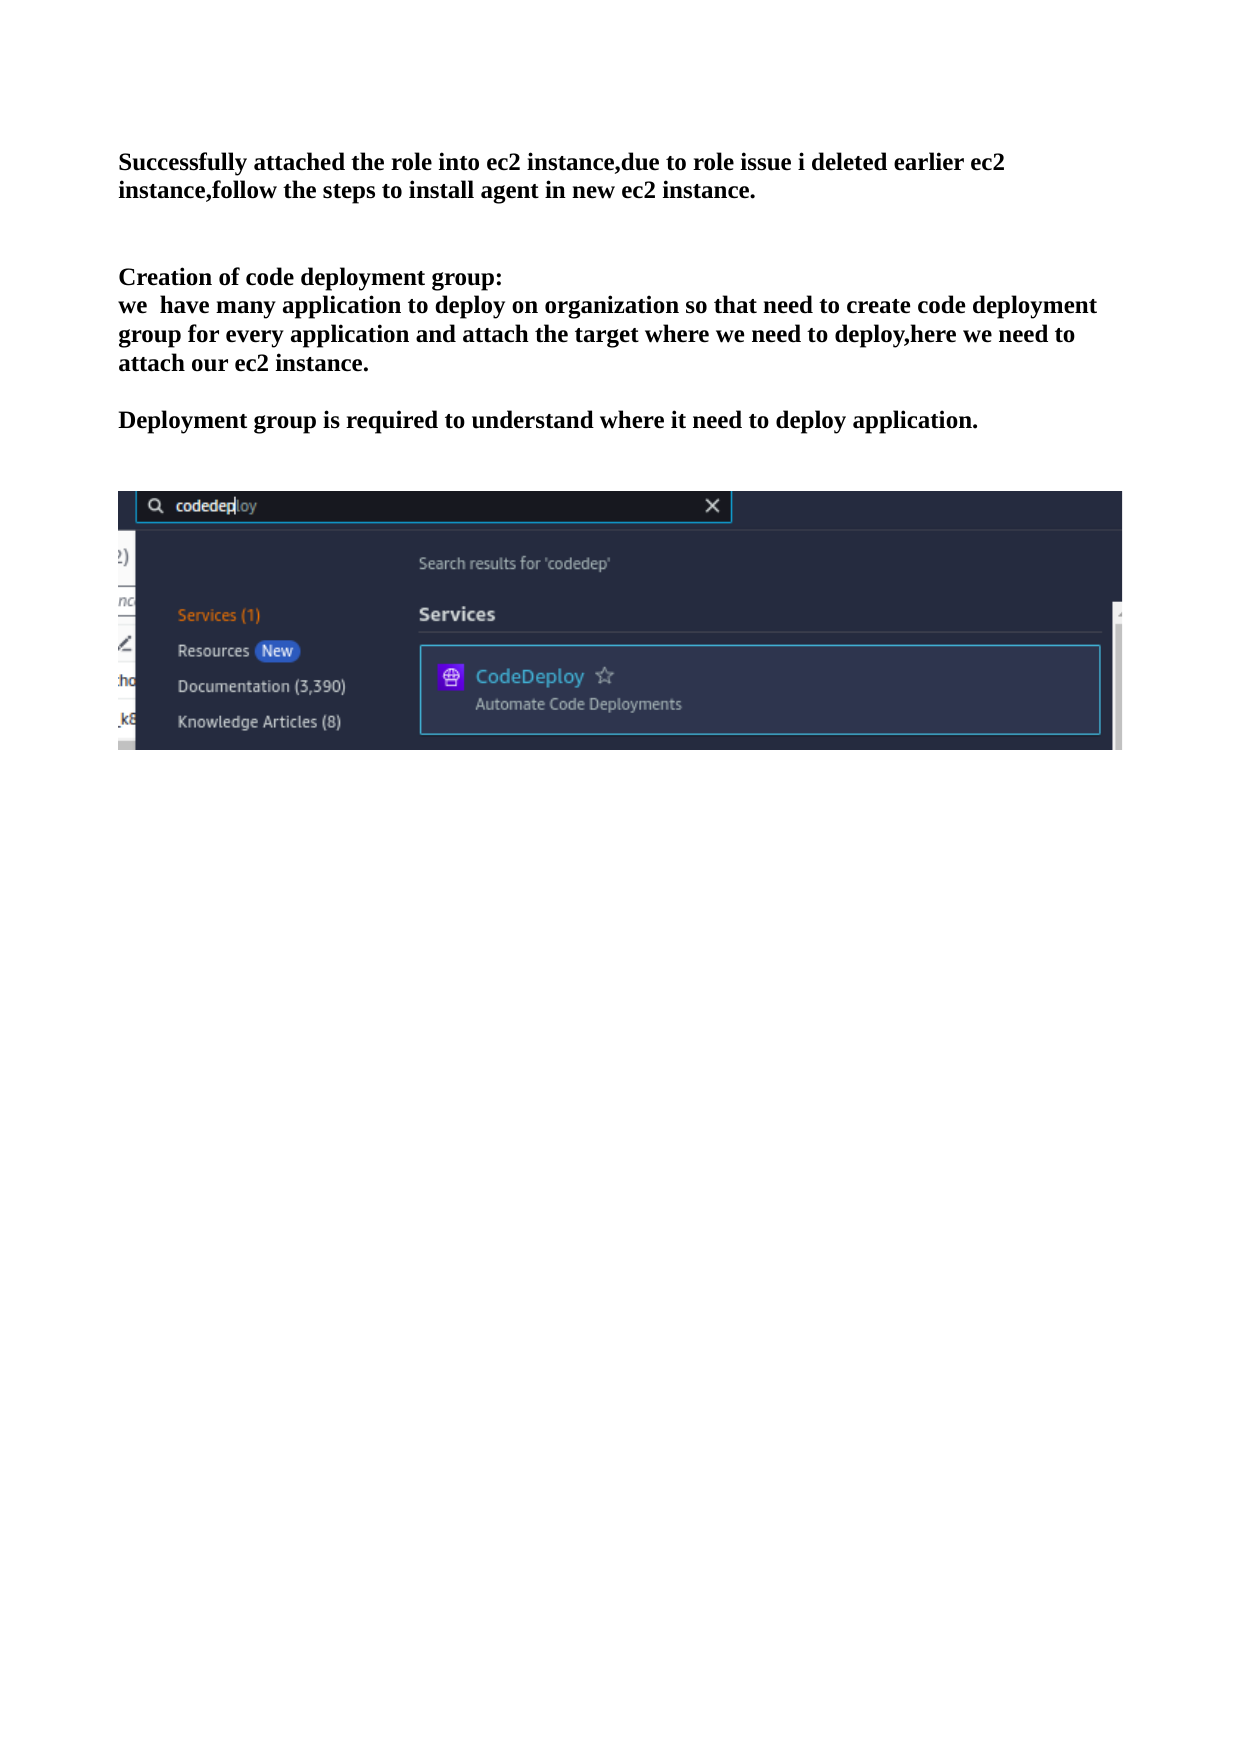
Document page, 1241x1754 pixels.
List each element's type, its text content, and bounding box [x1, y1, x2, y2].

text we have many application to deploy on organization so that need to create code deployment group for every application and attach the target where we need to deploy,here we need to attach our ec2 instance. [118, 291, 1122, 377]
picture [118, 491, 1123, 750]
text Creation of code deployment group: [118, 262, 1122, 291]
text Deployment group is required to understand where it need to deploy application. [118, 406, 1122, 434]
text Successfully attached the role into ec2 instance,due to role issue i deleted earlier ec2 instance,follow the steps to install agent in new ec2 instance. [118, 147, 1122, 204]
